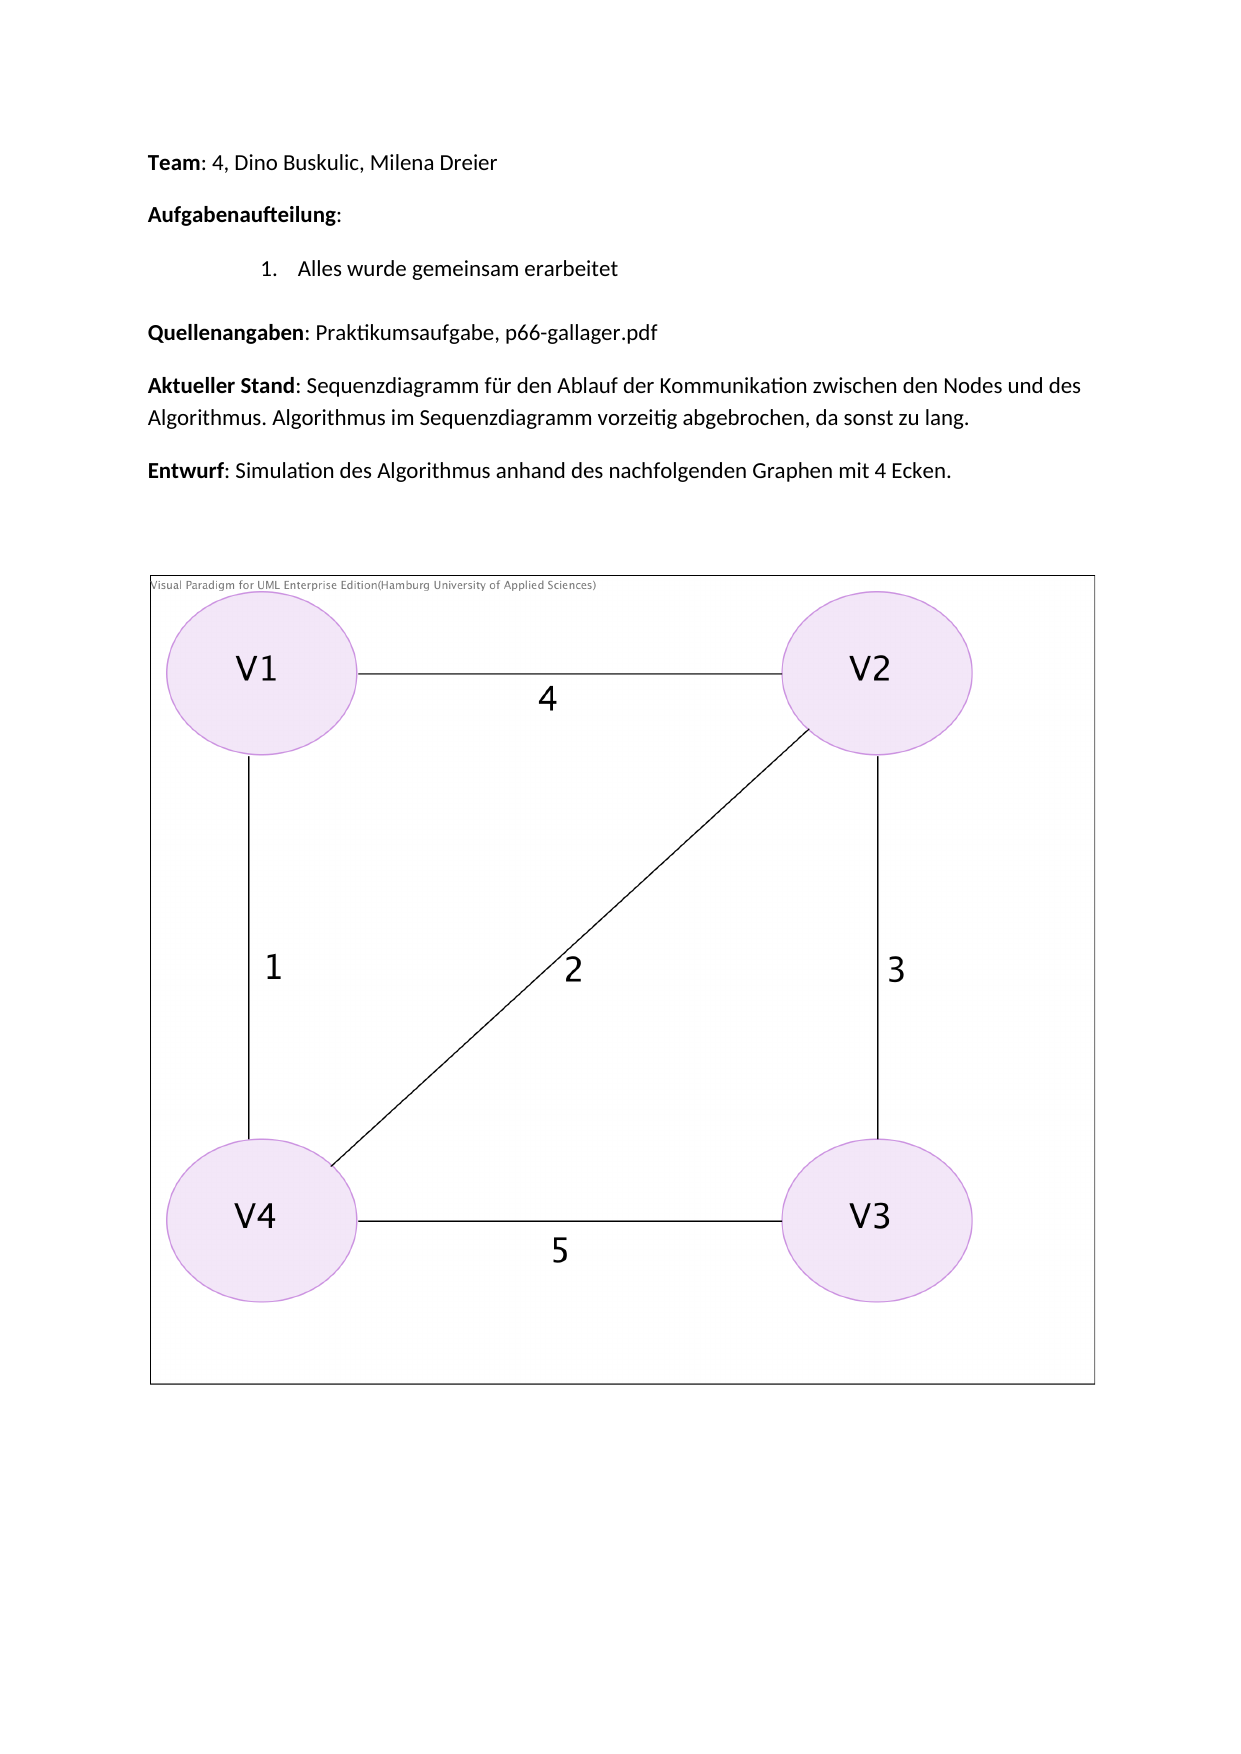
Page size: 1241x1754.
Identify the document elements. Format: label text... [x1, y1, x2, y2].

text Aktueller Stand: Sequenzdiagramm für den Ablauf der Kommunikation zwischen den Nodes und des Algorithmus. Algorithmus im Sequenzdiagramm vorzeitig abgebrochen, da sonst zu lang. [148, 371, 1093, 431]
list Alles wurde gemeinsam erarbeitet [260, 254, 1093, 282]
text Entwurf: Simulation des Algorithmus anhand des nachfolgenden Graphen mit 4 Ecken. [148, 456, 1093, 484]
picture [150, 575, 1096, 1385]
text Aufgabenaufteilung: [148, 201, 1093, 229]
text Quellenangaben: Praktikumsaufgabe, p66-gallager.pdf [148, 318, 1093, 346]
text Team: 4, Dino Buskulic, Milena Dreier [148, 148, 1093, 176]
